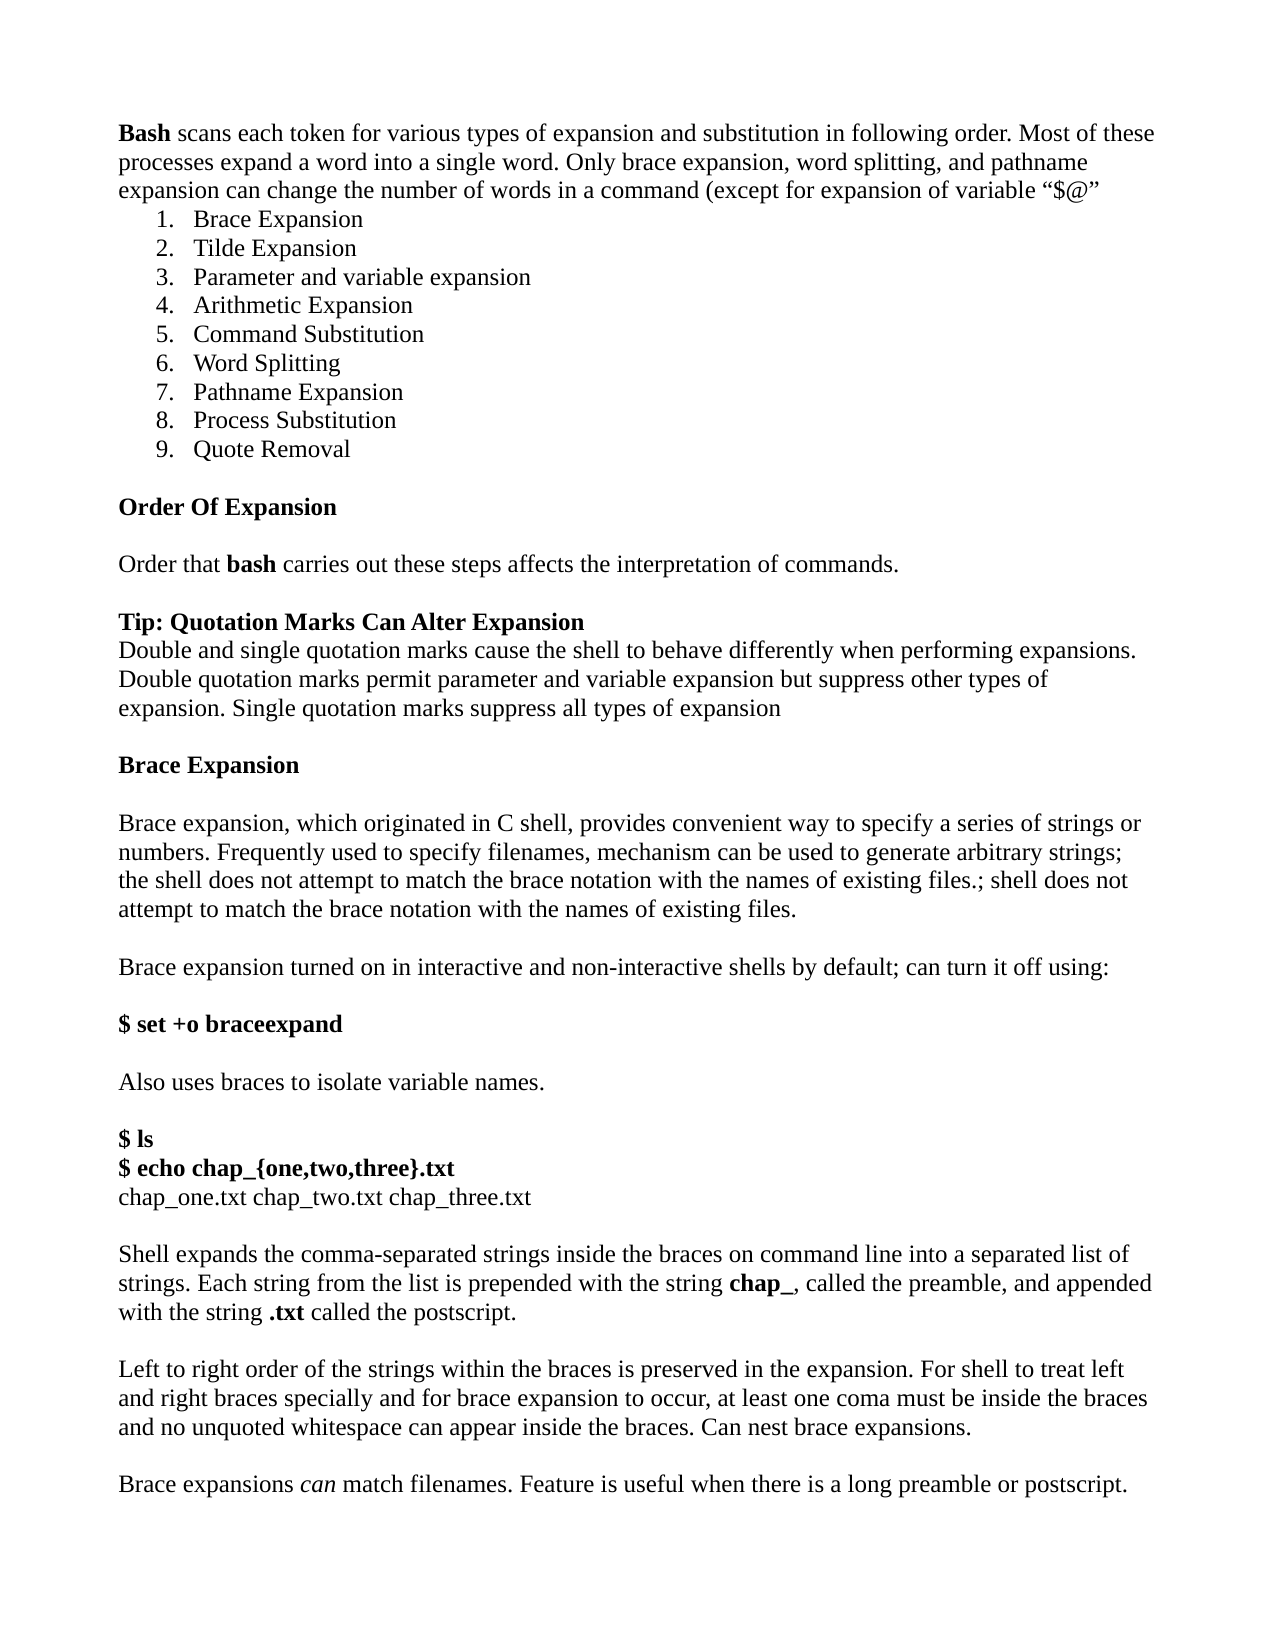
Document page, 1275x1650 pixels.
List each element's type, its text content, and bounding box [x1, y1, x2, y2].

list Command Substitution [156, 319, 1157, 348]
list Arithmetic Expansion [156, 291, 1157, 319]
list Pathname Expansion [156, 377, 1157, 406]
text $ ls [118, 1124, 1157, 1153]
list Quote Removal [156, 434, 1157, 463]
text Brace expansion, which originated in C shell, provides convenient way to specify a series of strings or numbers. Frequently used to specify filenames, mechanism can be used to generate arbitrary strings; the shell does not attempt to match the brace notation with the names of existing files.; shell does not attempt to match the brace notation with the names of existing files. [118, 808, 1157, 923]
text Brace Expansion [118, 751, 1157, 779]
text chap_one.txt chap_two.txt chap_three.txt [118, 1182, 1157, 1211]
list Tilde Expansion [156, 233, 1157, 262]
text Order that bash carries out these steps affects the interpretation of commands. [118, 549, 1157, 578]
text Brace expansion turned on in interactive and non-interactive shells by default; can turn it off using: [118, 952, 1157, 1009]
text Left to right order of the strings within the braces is preserved in the expansion. For shell to treat left and right braces specially and for brace expansion to occur, at least one coma must be inside the braces and no unquoted whitespace can appear inside the braces. Can nest brace expansions. [118, 1354, 1157, 1441]
text Double and single quotation marks cause the shell to behave differently when performing expansions. Double quotation marks permit parameter and variable expansion but suppress other types of expansion. Single quotation marks suppress all types of expansion [118, 636, 1157, 722]
text Order Of Expansion [118, 492, 1157, 521]
text $ set +o braceexpand [118, 1009, 1157, 1038]
text Shell expands the comma-separated strings inside the braces on command line into a separated list of strings. Each string from the list is prepended with the string chap_, called the preamble, and appended with the string .txt called the postscript. [118, 1239, 1157, 1326]
text Brace expansions can match filenames. Feature is useful when there is a long preamble or postscript. [118, 1469, 1157, 1498]
text Bash scans each token for various types of expansion and substitution in following order. Most of these processes expand a word into a single word. Only brace expansion, word splitting, and pathname expansion can change the number of words in a command (except for expansion of variable “$@” [118, 118, 1157, 204]
list Brace Expansion [156, 204, 1157, 233]
text $ echo chap_{one,two,three}.txt [118, 1153, 1157, 1182]
list Parameter and variable expansion [156, 262, 1157, 291]
list Word Splitting [156, 348, 1157, 377]
text Also uses braces to isolate variable names. [118, 1067, 1157, 1096]
list Process Substitution [156, 406, 1157, 434]
text Tip: Quotation Marks Can Alter Expansion [118, 607, 1157, 636]
